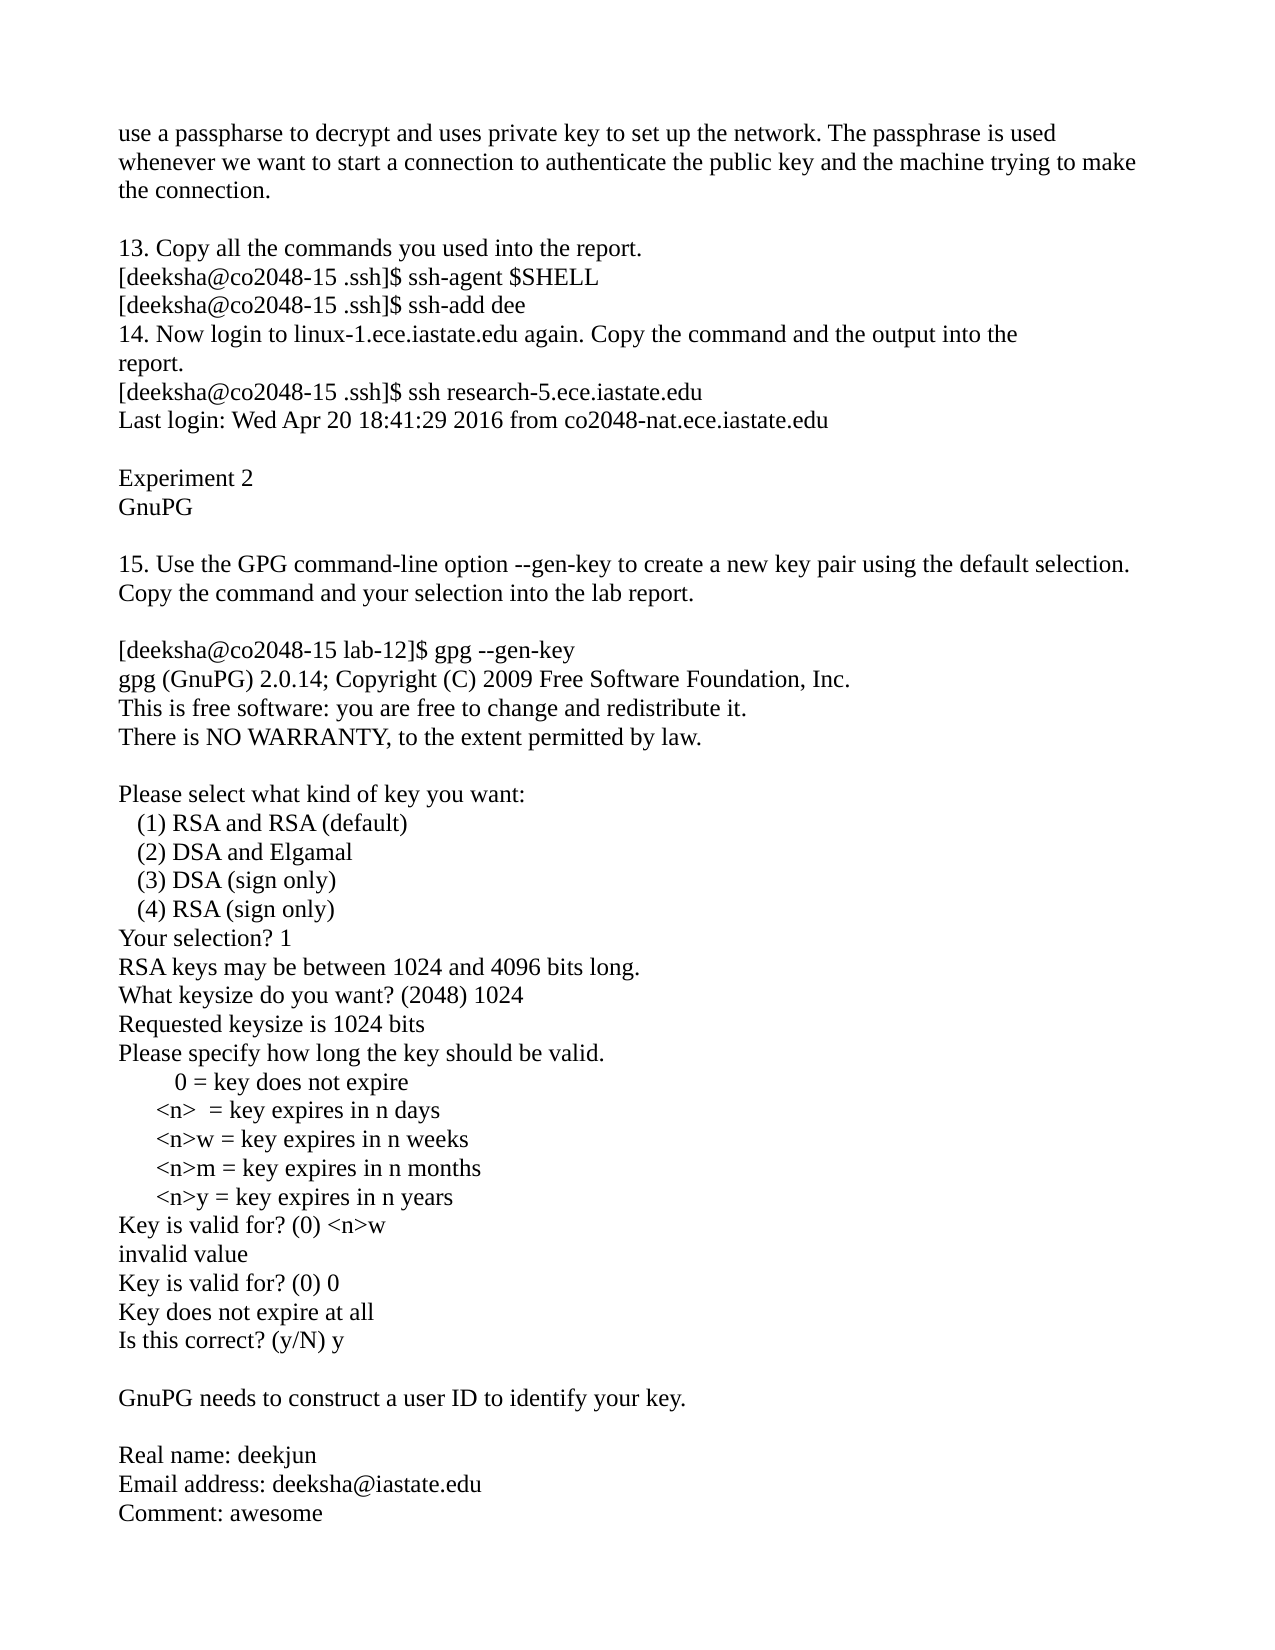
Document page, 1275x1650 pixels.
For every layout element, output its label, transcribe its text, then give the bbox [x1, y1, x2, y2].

text GnuPG needs to construct a user ID to identify your key. [118, 1383, 1157, 1412]
text (3) DSA (sign only) [118, 866, 1157, 894]
text 15. Use the GPG command-line option --gen-key to create a new key pair using the default selection. [118, 549, 1157, 578]
text <n>m = key expires in n months [118, 1153, 1157, 1182]
text This is free software: you are free to change and redistribute it. [118, 693, 1157, 722]
text gpg (GnuPG) 2.0.14; Copyright (C) 2009 Free Software Foundation, Inc. [118, 664, 1157, 693]
text Email address: deeksha@iastate.edu [118, 1469, 1157, 1498]
text RSA keys may be between 1024 and 4096 bits long. [118, 952, 1157, 981]
text [deeksha@co2048-15 .ssh]$ ssh-agent $SHELL [118, 262, 1157, 291]
text Real name: deekjun [118, 1441, 1157, 1469]
text There is NO WARRANTY, to the extent permitted by law. [118, 722, 1157, 751]
text [deeksha@co2048-15 lab-12]$ gpg --gen-key [118, 636, 1157, 664]
text (4) RSA (sign only) [118, 894, 1157, 923]
text Comment: awesome [118, 1498, 1157, 1527]
text Key does not expire at all [118, 1297, 1157, 1326]
text <n>y = key expires in n years [118, 1182, 1157, 1211]
text 14. Now login to linux-1.ece.iastate.edu again. Copy the command and the output into the [118, 319, 1157, 348]
text Your selection? 1 [118, 923, 1157, 952]
text Please specify how long the key should be valid. [118, 1038, 1157, 1067]
text Key is valid for? (0) 0 [118, 1268, 1157, 1297]
text Please select what kind of key you want: [118, 779, 1157, 808]
text Is this correct? (y/N) y [118, 1326, 1157, 1354]
text 13. Copy all the commands you used into the report. [118, 233, 1157, 262]
text report. [118, 348, 1157, 377]
text [deeksha@co2048-15 .ssh]$ ssh-add dee [118, 291, 1157, 319]
text <n> = key expires in n days [118, 1096, 1157, 1124]
text [deeksha@co2048-15 .ssh]$ ssh research-5.ece.iastate.edu [118, 377, 1157, 406]
text GnuPG [118, 492, 1157, 521]
text What keysize do you want? (2048) 1024 [118, 981, 1157, 1009]
text Requested keysize is 1024 bits [118, 1009, 1157, 1038]
text Key is valid for? (0) <n>w [118, 1211, 1157, 1239]
text invalid value [118, 1239, 1157, 1268]
text <n>w = key expires in n weeks [118, 1124, 1157, 1153]
text Last login: Wed Apr 20 18:41:29 2016 from co2048-nat.ece.iastate.edu [118, 406, 1157, 434]
text (2) DSA and Elgamal [118, 837, 1157, 866]
text use a passpharse to decrypt and uses private key to set up the network. The passphrase is used whenever we want to start a connection to authenticate the public key and the machine trying to make the connection. [118, 118, 1157, 204]
text 0 = key does not expire [118, 1067, 1157, 1096]
text (1) RSA and RSA (default) [118, 808, 1157, 837]
text Copy the command and your selection into the lab report. [118, 578, 1157, 607]
text Experiment 2 [118, 463, 1157, 492]
